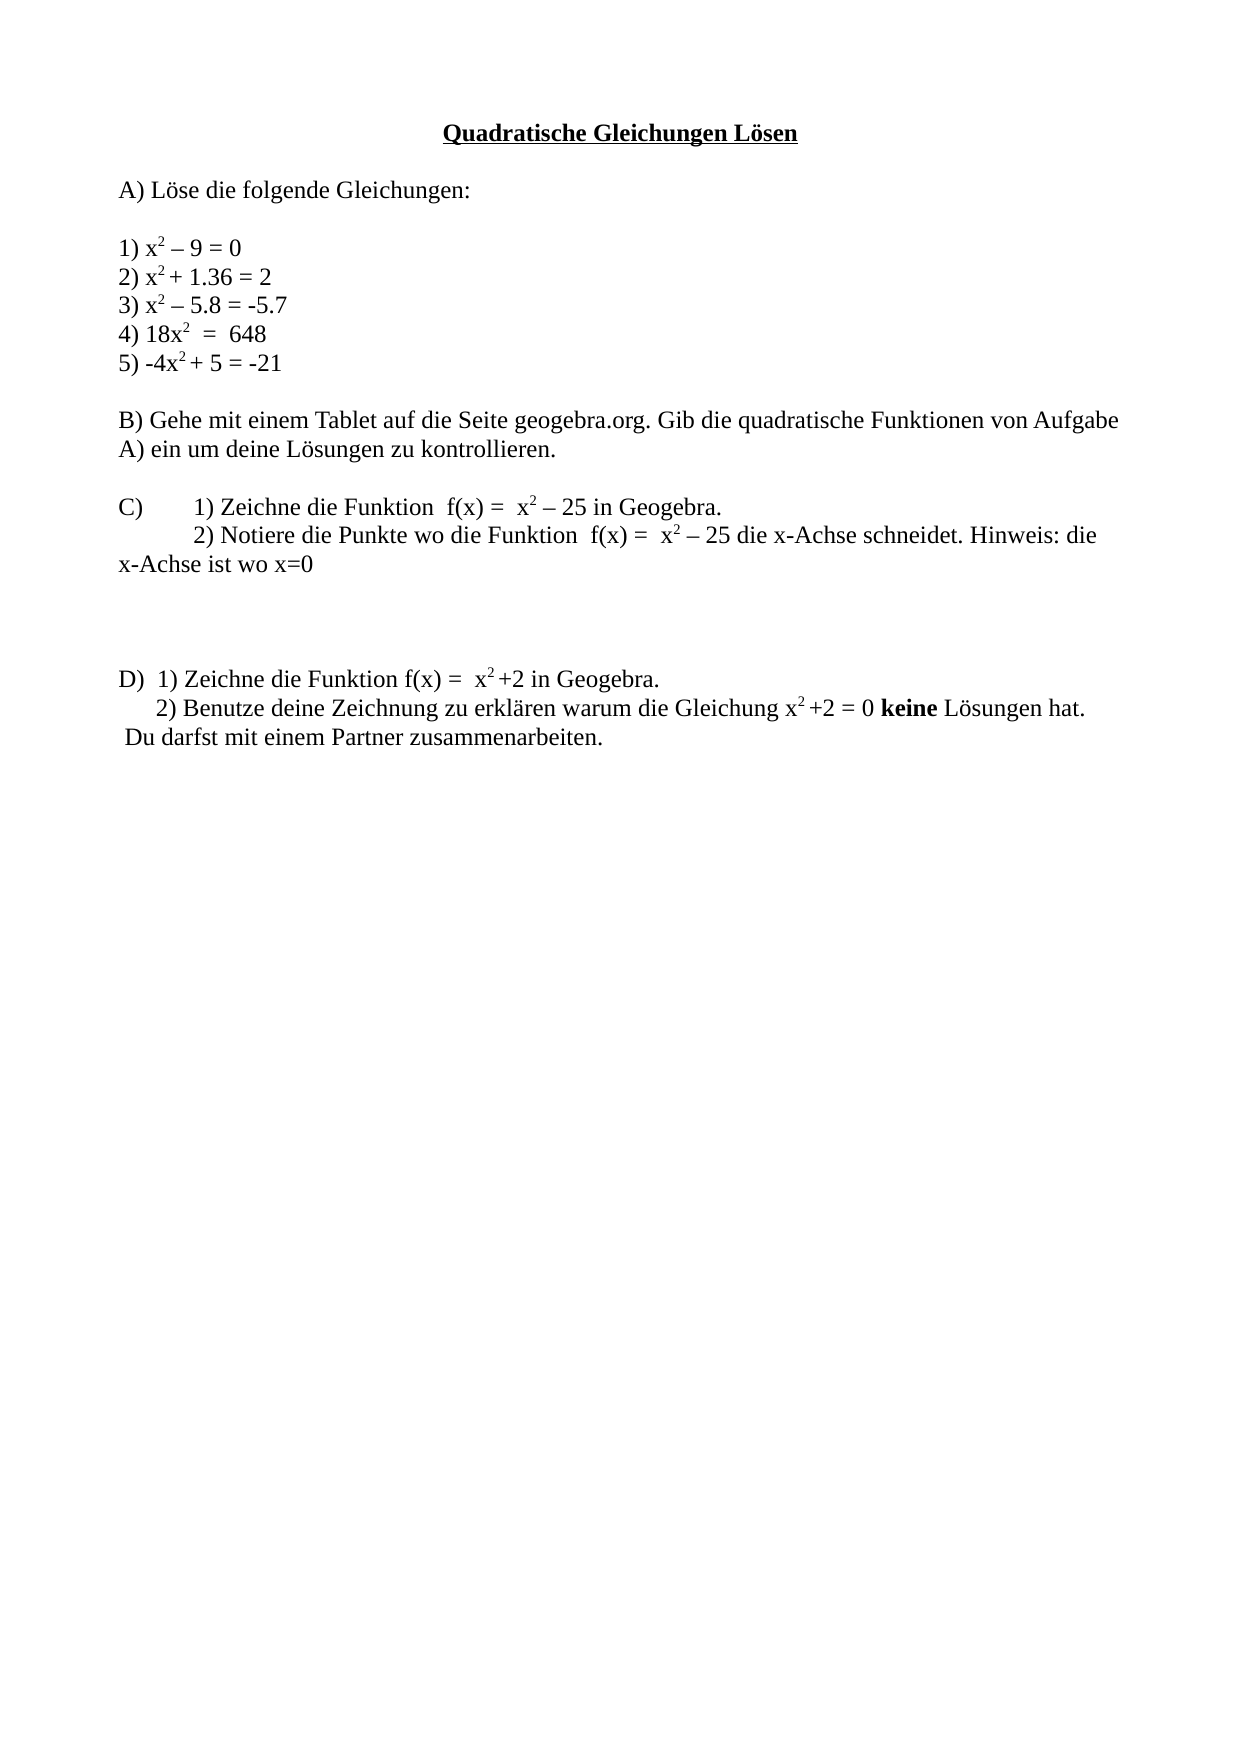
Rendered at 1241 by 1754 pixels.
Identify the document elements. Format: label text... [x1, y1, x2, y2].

text Quadratische Gleichungen Lösen [118, 118, 1122, 147]
text Du darfst mit einem Partner zusammenarbeiten. [118, 722, 1122, 751]
text 2) x2 + 1.36 = 2 [118, 262, 1122, 291]
text 1) x2 – 9 = 0 [118, 233, 1122, 262]
text 3) x2 – 5.8 = -5.7 [118, 291, 1122, 319]
text 2) Benutze deine Zeichnung zu erklären warum die Gleichung x2 +2 = 0 keine Lösungen hat. [118, 693, 1122, 722]
text 4) 18x2 = 648 [118, 319, 1122, 348]
text 2) Notiere die Punkte wo die Funktion f(x) = x2 – 25 die x-Achse schneidet. Hinweis: die x-Achse ist wo x=0 [118, 521, 1122, 578]
text D) 1) Zeichne die Funktion f(x) = x2 +2 in Geogebra. [118, 664, 1122, 693]
text A) Löse die folgende Gleichungen: [118, 176, 1122, 204]
text B) Gehe mit einem Tablet auf die Seite geogebra.org. Gib die quadratische Funktionen von Aufgabe A) ein um deine Lösungen zu kontrollieren. [118, 406, 1122, 463]
text 5) -4x2 + 5 = -21 [118, 348, 1122, 377]
text C) 1) Zeichne die Funktion f(x) = x2 – 25 in Geogebra. [118, 492, 1122, 521]
